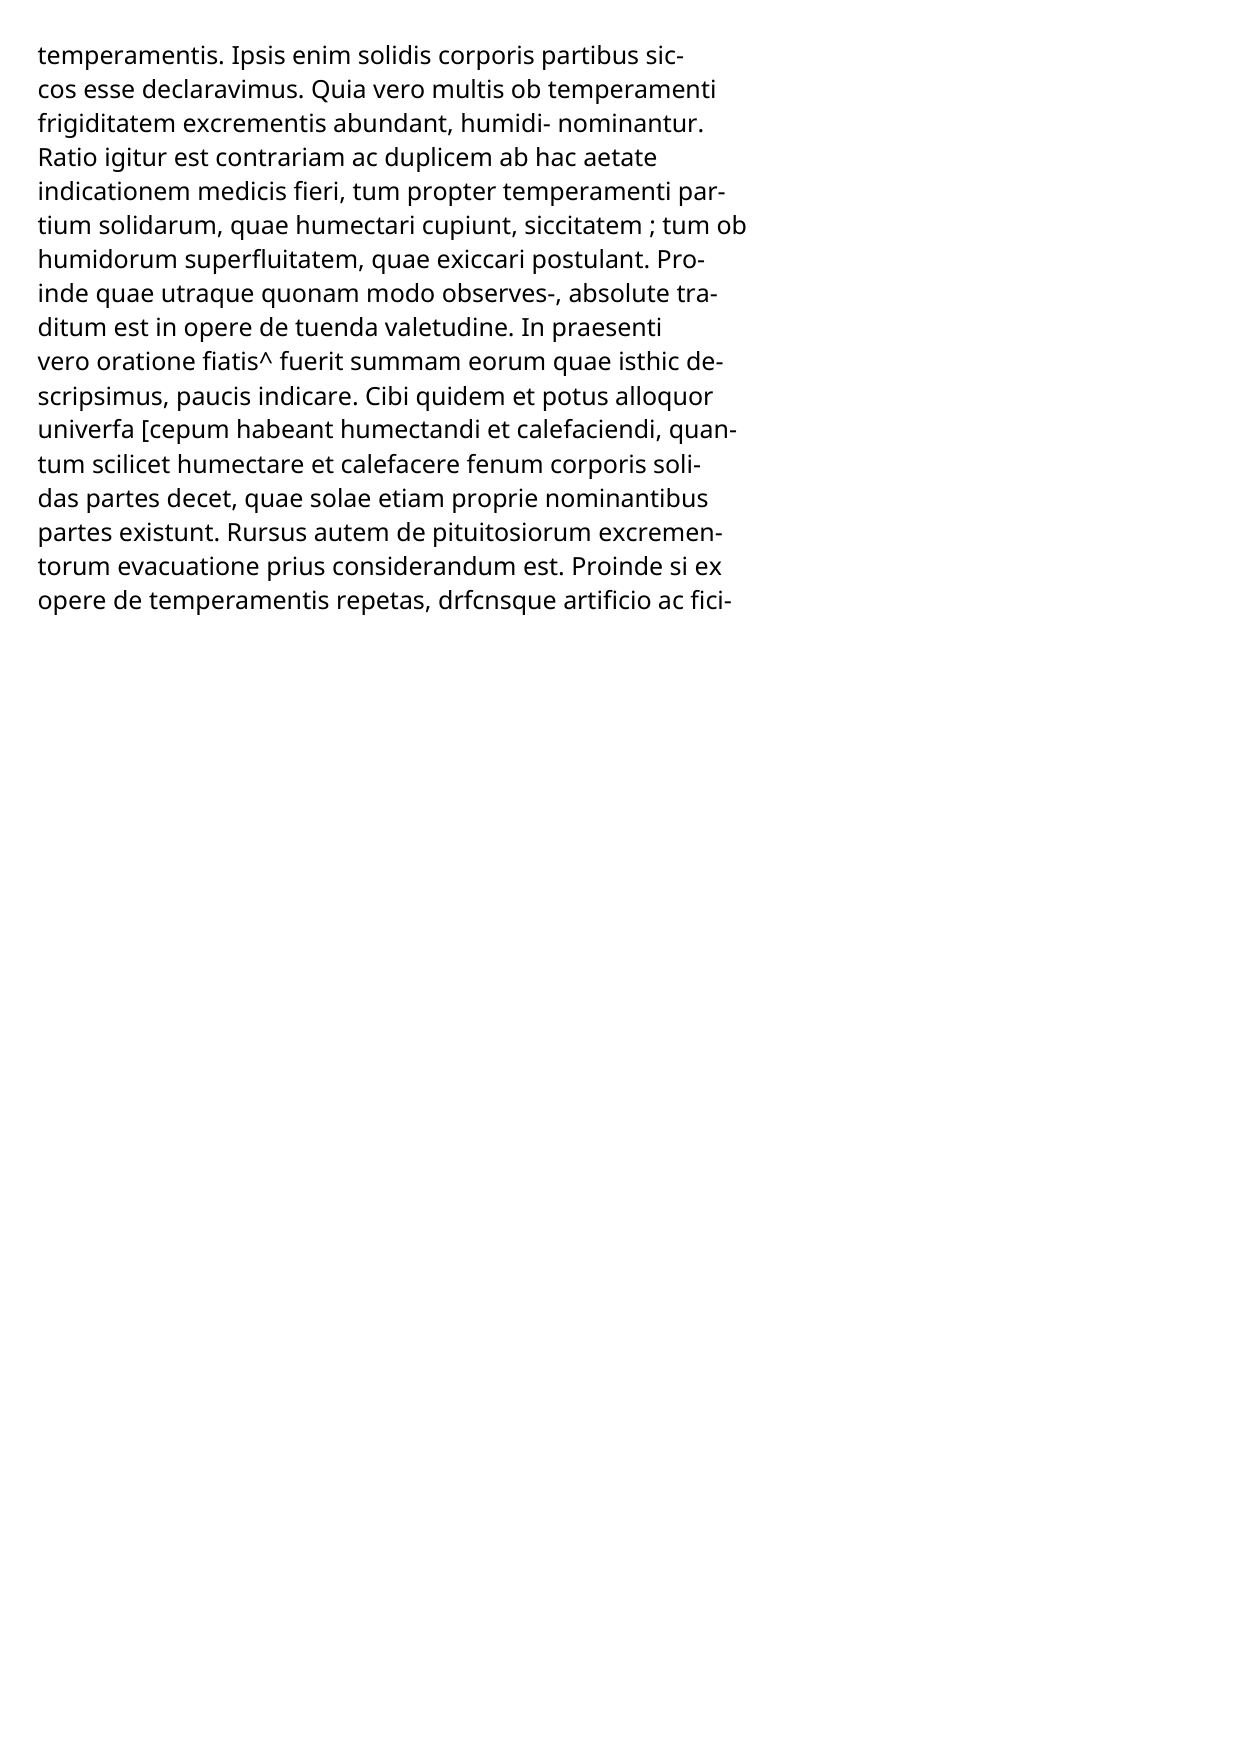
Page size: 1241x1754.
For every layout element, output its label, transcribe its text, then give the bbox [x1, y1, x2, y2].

text temperamentis. Ipsis enim solidis corporis partibus sic- cos esse declaravimus. Quia vero multis ob temperamenti frigiditatem excrementis abundant, humidi- nominantur. Ratio igitur est contrariam ac duplicem ab hac aetate indicationem medicis fieri, tum propter temperamenti par- tium solidarum, quae humectari cupiunt, siccitatem ; tum ob humidorum superfluitatem, quae exiccari postulant. Pro- inde quae utraque quonam modo observes-, absolute tra- ditum est in opere de tuenda valetudine. In praesenti vero oratione fiatis^ fuerit summam eorum quae isthic de- scripsimus, paucis indicare. Cibi quidem et potus alloquor univerfa [cepum habeant humectandi et calefaciendi, quan- tum scilicet humectare et calefacere fenum corporis soli- das partes decet, quae solae etiam proprie nominantibus partes existunt. Rursus autem de pituitosiorum excremen- torum evacuatione prius considerandum est. Proinde si ex opere de temperamentis repetas, drfcnsque artificio ac fici- [37, 37, 1203, 617]
